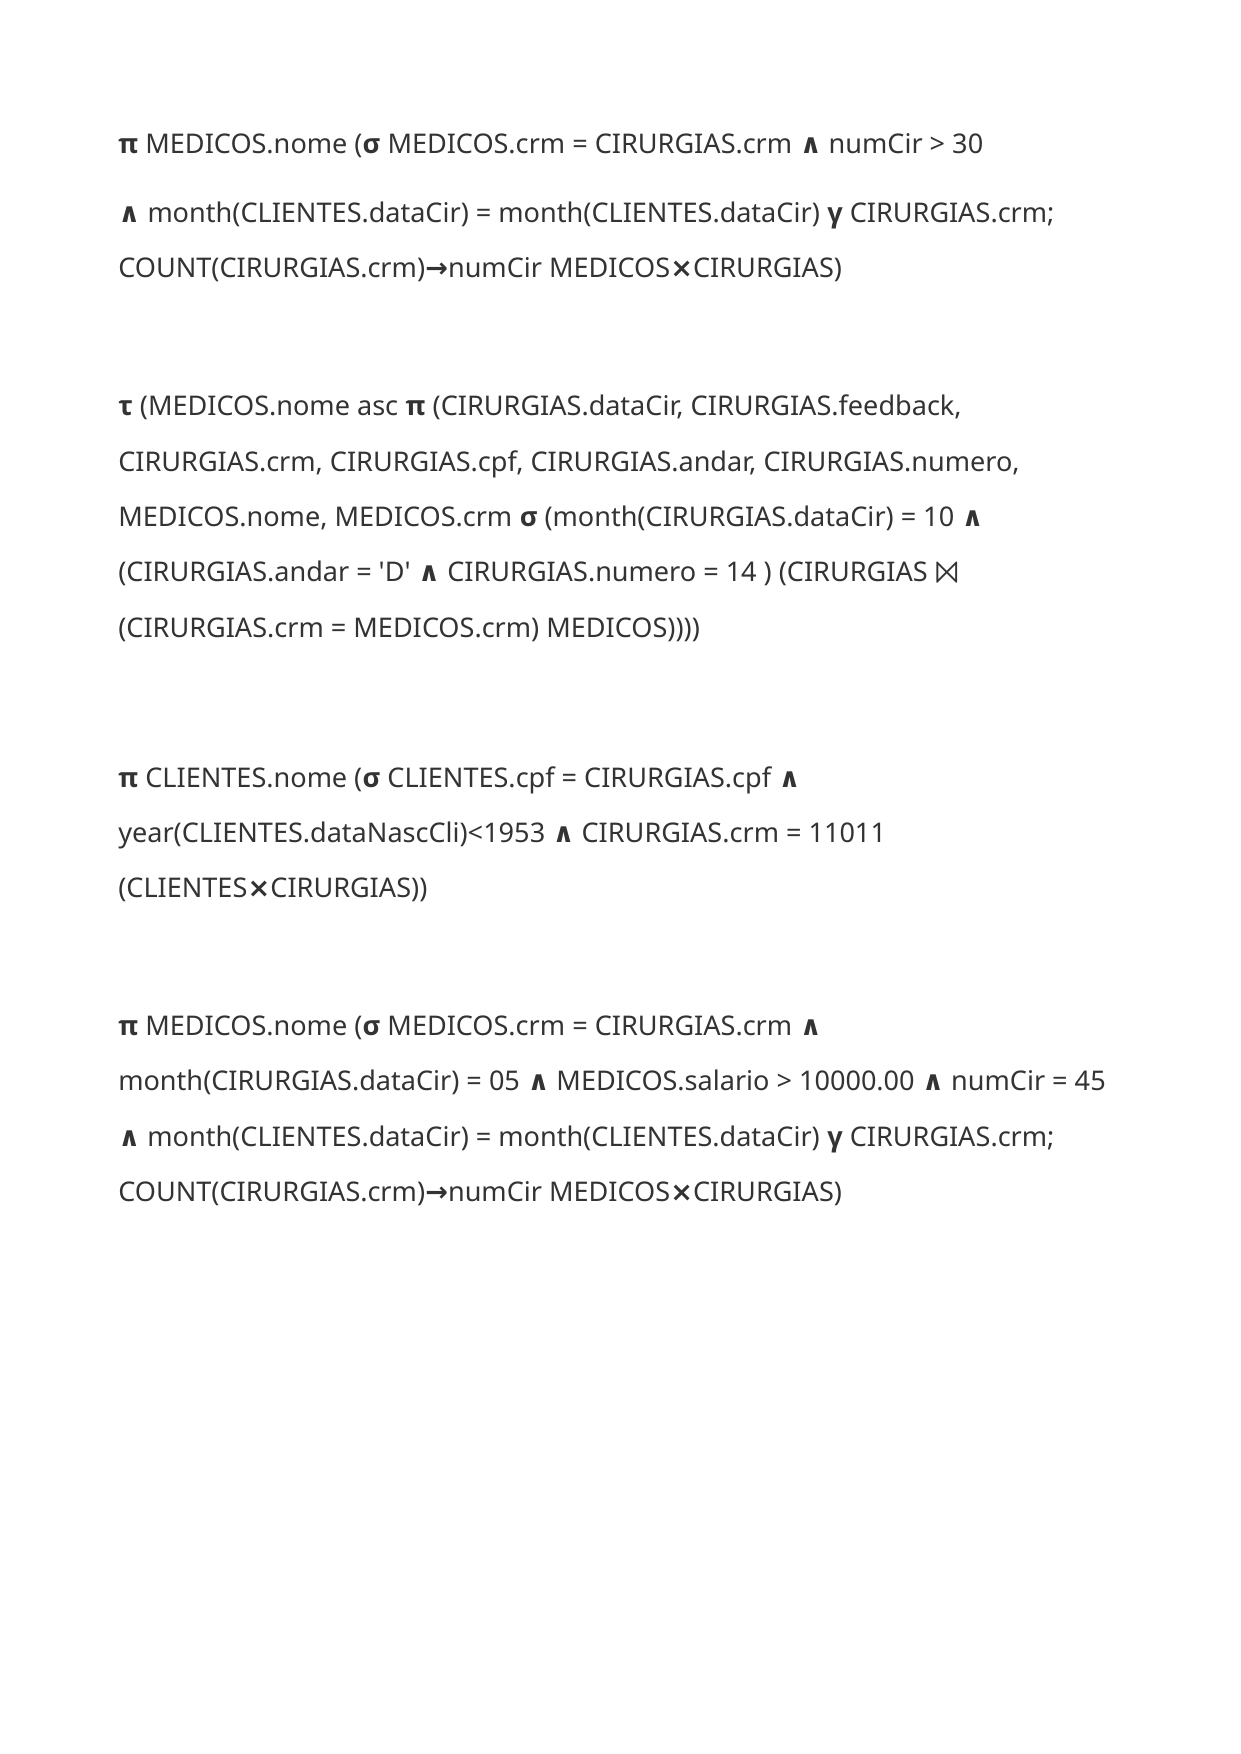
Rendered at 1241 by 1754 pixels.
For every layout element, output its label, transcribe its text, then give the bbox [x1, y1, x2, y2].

text ∧ month(CLIENTES.dataCir) = month(CLIENTES.dataCir) γ CIRURGIAS.crm; COUNT(CIRURGIAS.crm)→numCir MEDICOS⨯CIRURGIAS) [118, 193, 1122, 285]
subtitle π CLIENTES.nome (σ CLIENTES.cpf = CIRURGIAS.cpf ∧ year(CLIENTES.dataNascCli)<1953 ∧ CIRURGIAS.crm = 11011 (CLIENTES⨯CIRURGIAS)) [118, 758, 1122, 906]
subtitle τ (MEDICOS.nome asc π (CIRURGIAS.dataCir, CIRURGIAS.feedback, CIRURGIAS.crm, CIRURGIAS.cpf, CIRURGIAS.andar, CIRURGIAS.numero, MEDICOS.nome, MEDICOS.crm σ (month(CIRURGIAS.dataCir) = 10 ∧ (CIRURGIAS.andar = 'D' ∧ CIRURGIAS.numero = 14 ) (CIRURGIAS ⨝ (CIRURGIAS.crm = MEDICOS.crm) MEDICOS)))) [118, 387, 1122, 645]
subtitle π MEDICOS.nome (σ MEDICOS.crm = CIRURGIAS.crm ∧ numCir > 30 [118, 125, 1122, 162]
text π MEDICOS.nome (σ MEDICOS.crm = CIRURGIAS.crm ∧ month(CIRURGIAS.dataCir) = 05 ∧ MEDICOS.salario > 10000.00 ∧ numCir = 45 ∧ month(CLIENTES.dataCir) = month(CLIENTES.dataCir) γ CIRURGIAS.crm; COUNT(CIRURGIAS.crm)→numCir MEDICOS⨯CIRURGIAS) [118, 1007, 1122, 1209]
